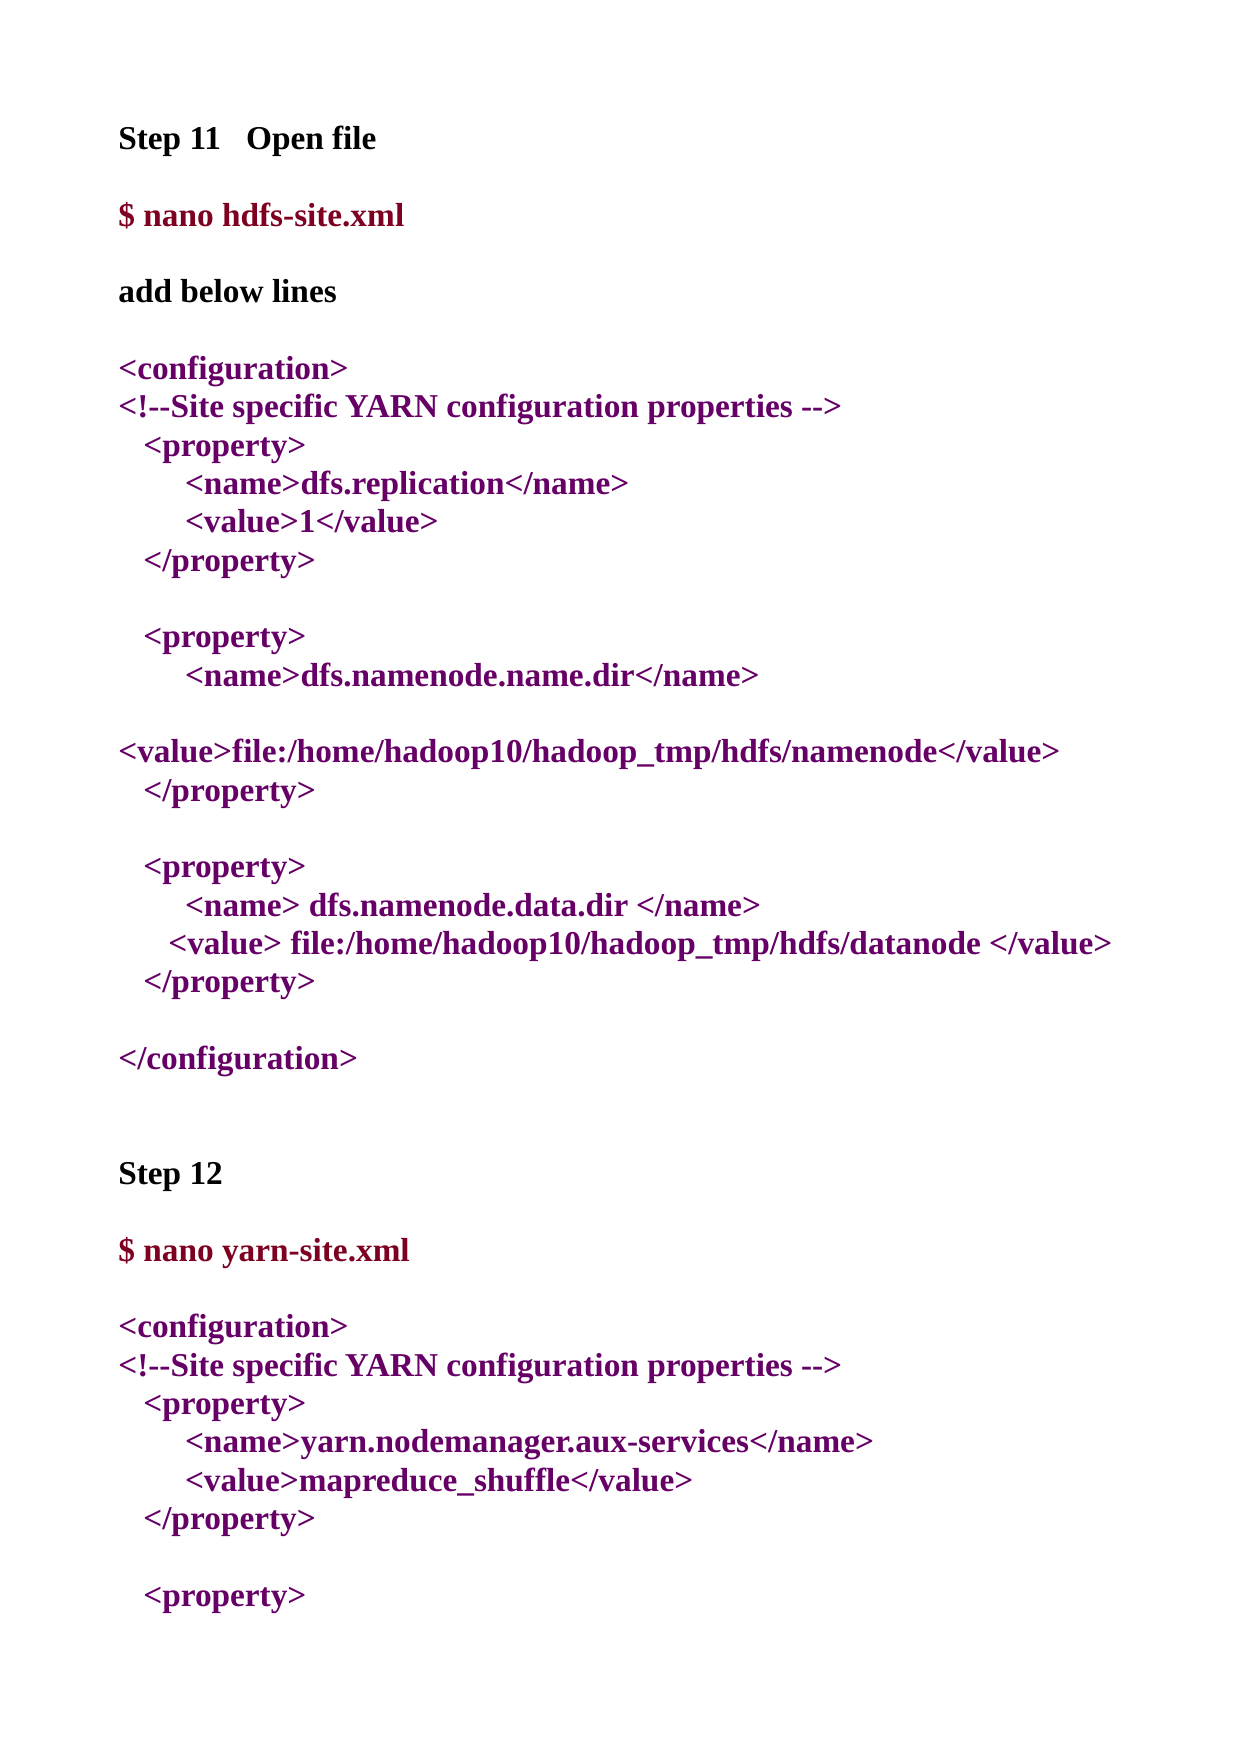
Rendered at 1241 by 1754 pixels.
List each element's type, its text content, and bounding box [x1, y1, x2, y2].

text </configuration> [118, 1038, 1122, 1076]
text <value>mapreduce_shuffle</value> [118, 1460, 1122, 1498]
text $ nano hdfs-site.xml [118, 195, 1122, 233]
text </property> [118, 961, 1122, 1000]
text <value>file:/home/hadoop10/hadoop_tmp/hdfs/namenode</value> [118, 693, 1122, 770]
text Step 12 [118, 1153, 1122, 1191]
text <value> file:/home/hadoop10/hadoop_tmp/hdfs/datanode </value> [118, 923, 1122, 961]
text <value>1</value> [118, 501, 1122, 540]
text <name>dfs.replication</name> [118, 463, 1122, 501]
text <!--Site specific YARN configuration properties --> [118, 1345, 1122, 1383]
text </property> [118, 540, 1122, 578]
text <property> [118, 1383, 1122, 1421]
text <name> dfs.namenode.data.dir </name> [118, 885, 1122, 923]
text Step 11 Open file [118, 118, 1122, 156]
text </property> [118, 770, 1122, 808]
text <configuration> [118, 1306, 1122, 1345]
text <property> [118, 425, 1122, 463]
text $ nano yarn-site.xml [118, 1230, 1122, 1268]
text <name>dfs.namenode.name.dir</name> [118, 655, 1122, 693]
text <!--Site specific YARN configuration properties --> [118, 386, 1122, 425]
text <configuration> [118, 348, 1122, 386]
text <property> [118, 846, 1122, 885]
text <property> [118, 1575, 1122, 1613]
text <property> [118, 616, 1122, 655]
text add below lines [118, 271, 1122, 310]
text <name>yarn.nodemanager.aux-services</name> [118, 1421, 1122, 1460]
text </property> [118, 1498, 1122, 1536]
